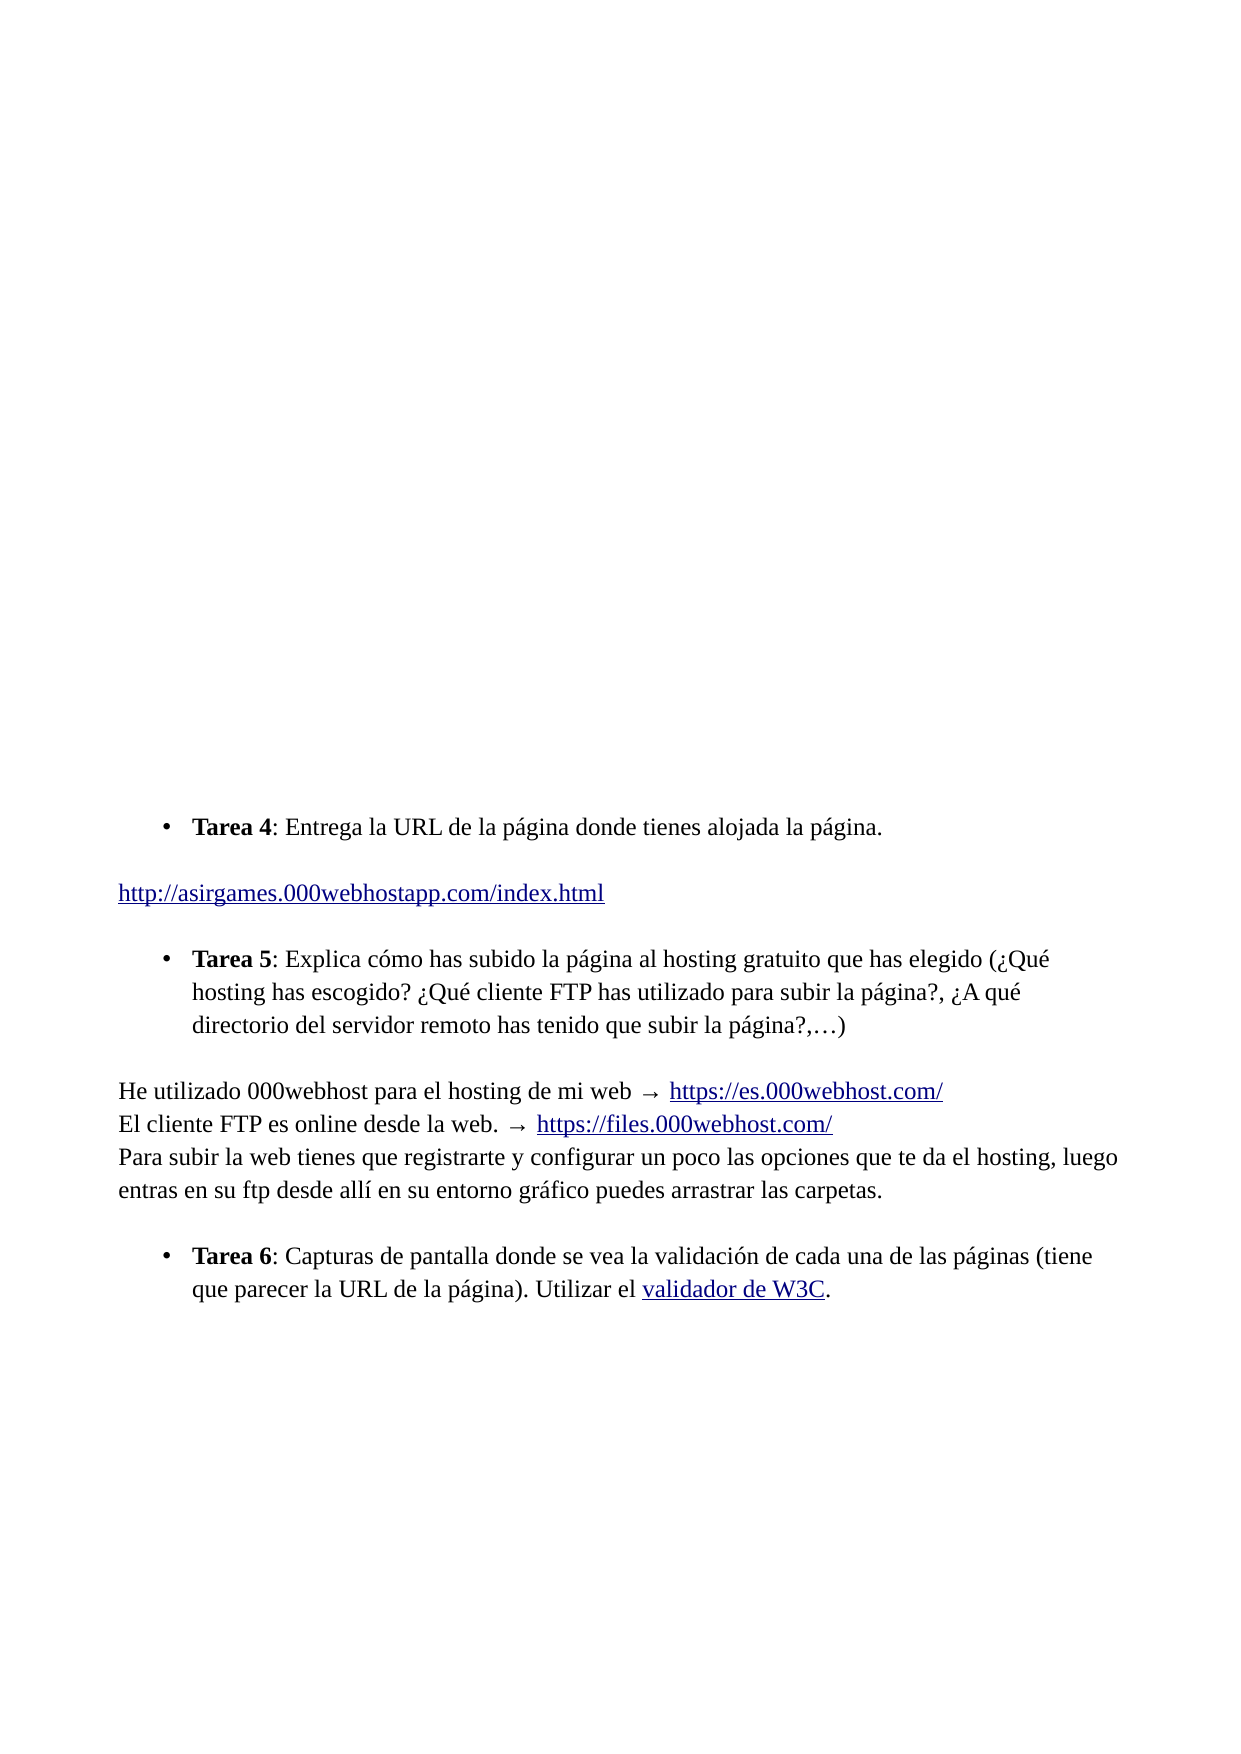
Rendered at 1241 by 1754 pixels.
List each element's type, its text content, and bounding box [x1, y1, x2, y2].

text http://asirgames.000webhostapp.com/index.html [118, 878, 1122, 906]
list Tarea 5: Explica cómo has subido la página al hosting gratuito que has elegido (¿Qué hosting has escogido? ¿Qué cliente FTP has utilizado para subir la página?, ¿A qué directorio del servidor remoto has tenido que subir la página?,…) [162, 944, 1122, 1038]
text Para subir la web tienes que registrarte y configurar un poco las opciones que te da el hosting, luego entras en su ftp desde allí en su entorno gráfico puedes arrastrar las carpetas. [118, 1142, 1122, 1203]
text He utilizado 000webhost para el hosting de mi web → https://es.000webhost.com/ [118, 1076, 1122, 1104]
text El cliente FTP es online desde la web. → https://files.000webhost.com/ [118, 1109, 1122, 1137]
list Tarea 4: Entrega la URL de la página donde tienes alojada la página. [162, 812, 1122, 840]
list Tarea 6: Capturas de pantalla donde se vea la validación de cada una de las páginas (tiene que parecer la URL de la página). Utilizar el validador de W3C. [162, 1241, 1122, 1303]
